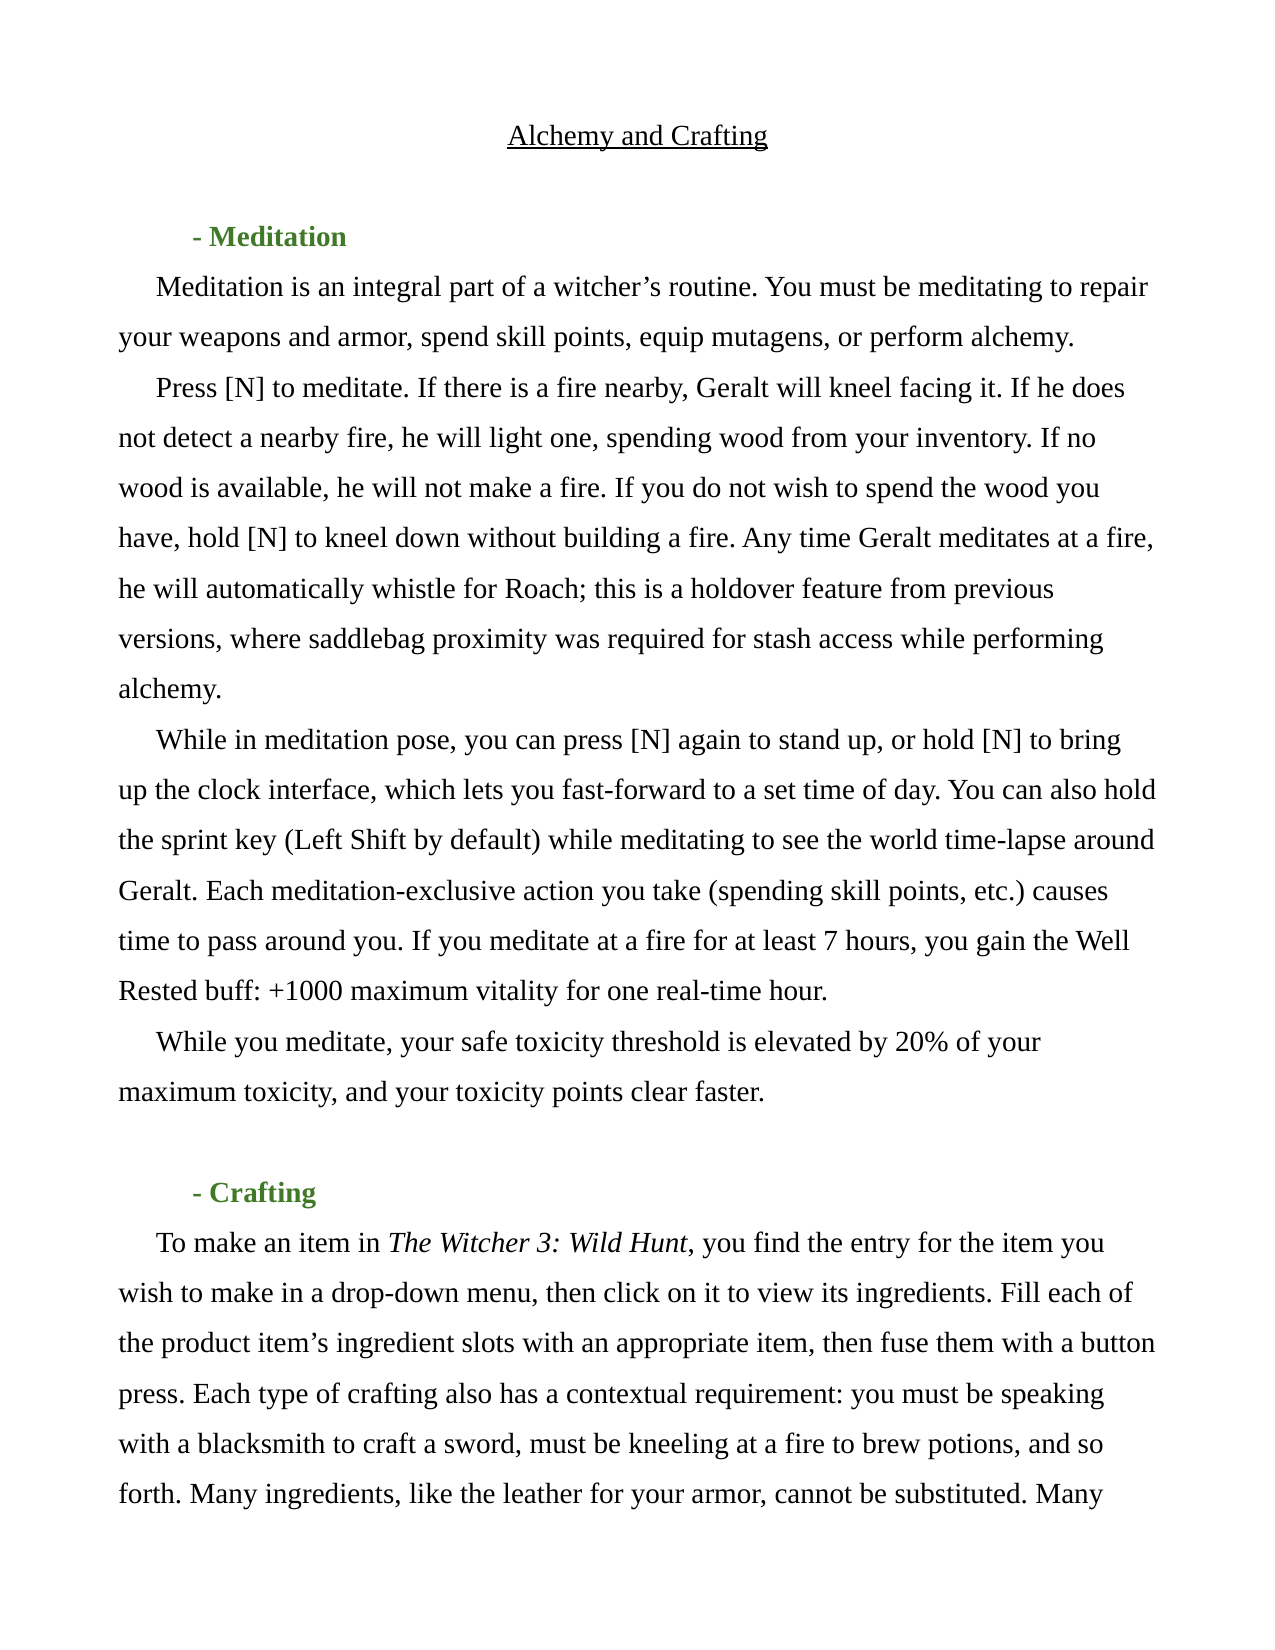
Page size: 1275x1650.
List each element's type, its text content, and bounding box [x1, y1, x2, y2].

text - Meditation [118, 219, 1157, 252]
text While in meditation pose, you can press [N] again to stand up, or hold [N] to bring up the clock interface, which lets you fast-forward to a set time of day. You can also hold the sprint key (Left Shift by default) while meditating to see the world time-lapse around Geralt. Each meditation-exclusive action you take (spending skill points, etc.) causes time to pass around you. If you meditate at a fire for at least 7 hours, you gain the Well Rested buff: +1000 maximum vitality for one real-time hour. [118, 722, 1157, 1007]
text Alchemy and Crafting [118, 118, 1157, 152]
text Meditation is an integral part of a witcher’s routine. You must be meditating to repair your weapons and armor, spend skill points, equip mutagens, or perform alchemy. [118, 269, 1157, 353]
text Press [N] to meditate. If there is a fire nearby, Geralt will kneel facing it. If he does not detect a nearby fire, he will light one, spending wood from your inventory. If no wood is available, he will not make a fire. If you do not wish to spend the wood you have, hold [N] to kneel down without building a fire. Any time Geralt meditates at a fire, he will automatically whistle for Roach; this is a holdover feature from previous versions, where saddlebag proximity was required for stash access while performing alchemy. [118, 370, 1157, 705]
text While you meditate, your safe toxicity threshold is elevated by 20% of your maximum toxicity, and your toxicity points clear faster. [118, 1024, 1157, 1108]
text - Crafting [118, 1175, 1157, 1208]
text To make an item in The Witcher 3: Wild Hunt, you find the entry for the item you wish to make in a drop-down menu, then click on it to view its ingredients. Fill each of the product item’s ingredient slots with an appropriate item, then fuse them with a button press. Each type of crafting also has a contextual requirement: you must be speaking with a blacksmith to craft a sword, must be kneeling at a fire to brew potions, and so forth. Many ingredients, like the leather for your armor, cannot be substituted. Many [118, 1225, 1157, 1510]
